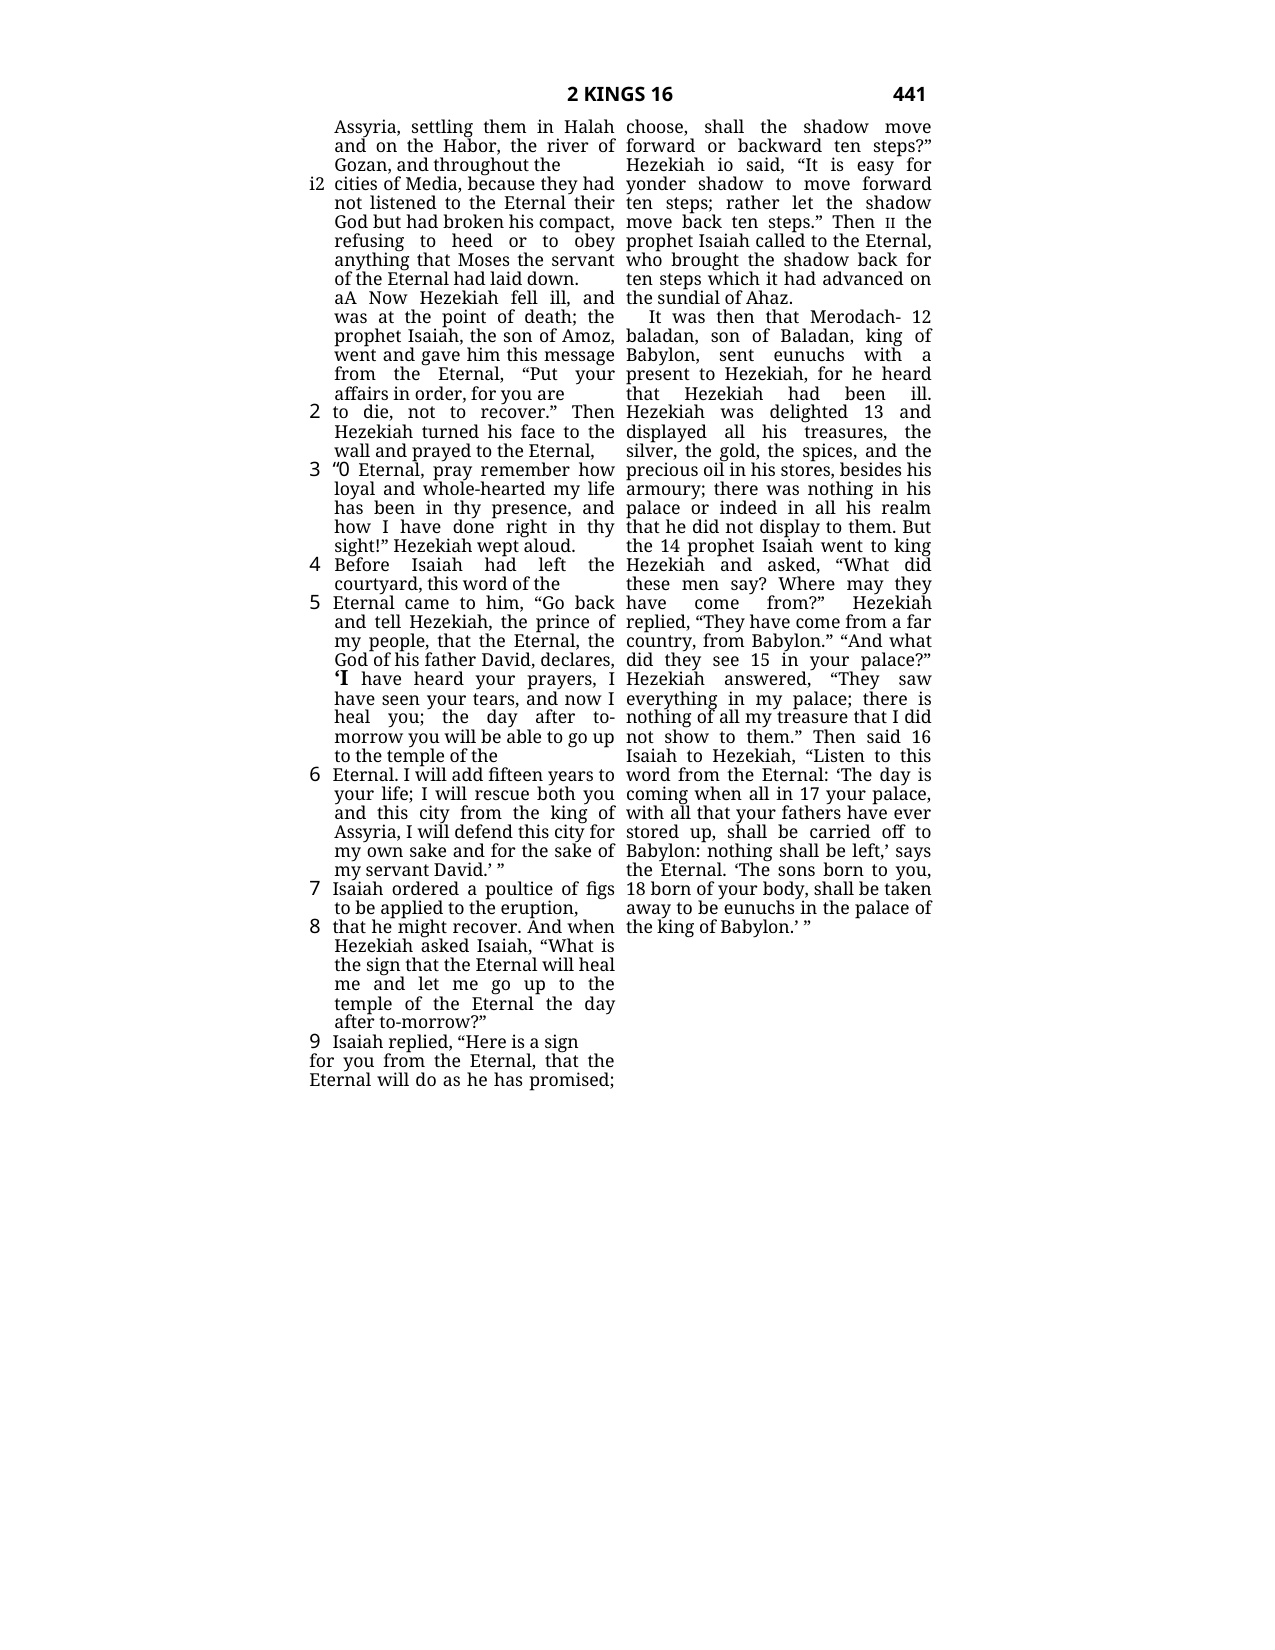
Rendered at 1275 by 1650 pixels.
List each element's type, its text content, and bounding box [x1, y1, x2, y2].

list Before Isaiah had left the courtyard, this word of the [309, 556, 615, 594]
list that he might recover. And when Hezekiah asked Isaiah, “What is the sign that the Eternal will heal me and let me go up to the temple of the Eter­nal the day after to-morrow?” [309, 918, 615, 1033]
list Eternal came to him, “Go back and tell Hezekiah, the prince of my people, that the Eternal, the God of his father David, declares, ‘I have heard your prayers, I have seen your tears, and now I heal you; the day after to-morrow you will be able to go up to the temple of the [309, 594, 615, 766]
text choose, shall the shadow move forward or back­ward ten steps?” Hezekiah io said, “It is easy for yonder shadow to move forward ten steps; rather let the shadow move back ten steps.” Then ii the prophet Isaiah called to the Eternal, who brought the shadow back for ten steps which it had advanced on the sundial of Ahaz. [626, 118, 932, 308]
list to die, not to recover.” Then Hezekiah turned his face to the wall and prayed to the Eternal, [309, 404, 615, 461]
list “0 Eternal, pray remember how loyal and whole-hearted my life has been in thy presence, and how I have done right in thy sight!” Hezekiah wept aloud. [309, 461, 615, 556]
text i2 cities of Media, because they had not listened to the Eternal their God but had broken his compact, refusing to heed or to obey anything that Moses the servant of the Eternal had laid down. [309, 175, 615, 289]
list Eternal. I will add fifteen years to your life; I will rescue both you and this city from the king of Assyria, I will defend this city for my own sake and for the sake of my servant David.’ ” [309, 766, 615, 880]
text Assyria, settling them in Halah and on the Habor, the river of Gozan, and throughout the [334, 118, 615, 175]
text for you from the Eternal, that the Eternal will do as he has promised; [309, 1052, 615, 1090]
text It was then that Merodach- 12 baladan, son of Baladan, king of Babylon, sent eunuchs with a present to Hezekiah, for he heard that Hezekiah had been ill. Hezekiah was delighted 13 and displayed all his treasures, the silver, the gold, the spices, and the precious oil in his stores, besides his armoury; there was nothing in his palace or indeed in all his realm that he did not display to them. But the 14 prophet Isaiah went to king Hezekiah and asked, “What did these men say? Where may they have come from?” Heze­kiah replied, “They have come from a far country, from Baby­lon.” “And what did they see 15 in your palace?” Hezekiah an­swered, “They saw everything in my palace; there is nothing of all my treasure that I did not show to them.” Then said 16 Isaiah to Hezekiah, “Listen to this word from the Eternal: ‘The day is coming when all in 17 your palace, with all that your fathers have ever stored up, shall be carried off to Babylon: nothing shall be left,’ says the Eternal. ‘The sons born to you, 18 born of your body, shall be taken away to be eunuchs in the palace of the king of Babylon.’ ” [626, 308, 932, 937]
list Isaiah replied, “Here is a sign [309, 1033, 615, 1052]
list Isaiah ordered a poultice of figs to be applied to the eruption, [309, 880, 615, 918]
text aA Now Hezekiah fell ill, and was at the point of death; the prophet Isaiah, the son of Amoz, went and gave him this message from the Eternal, “Put your affairs in order, for you are [334, 289, 615, 404]
